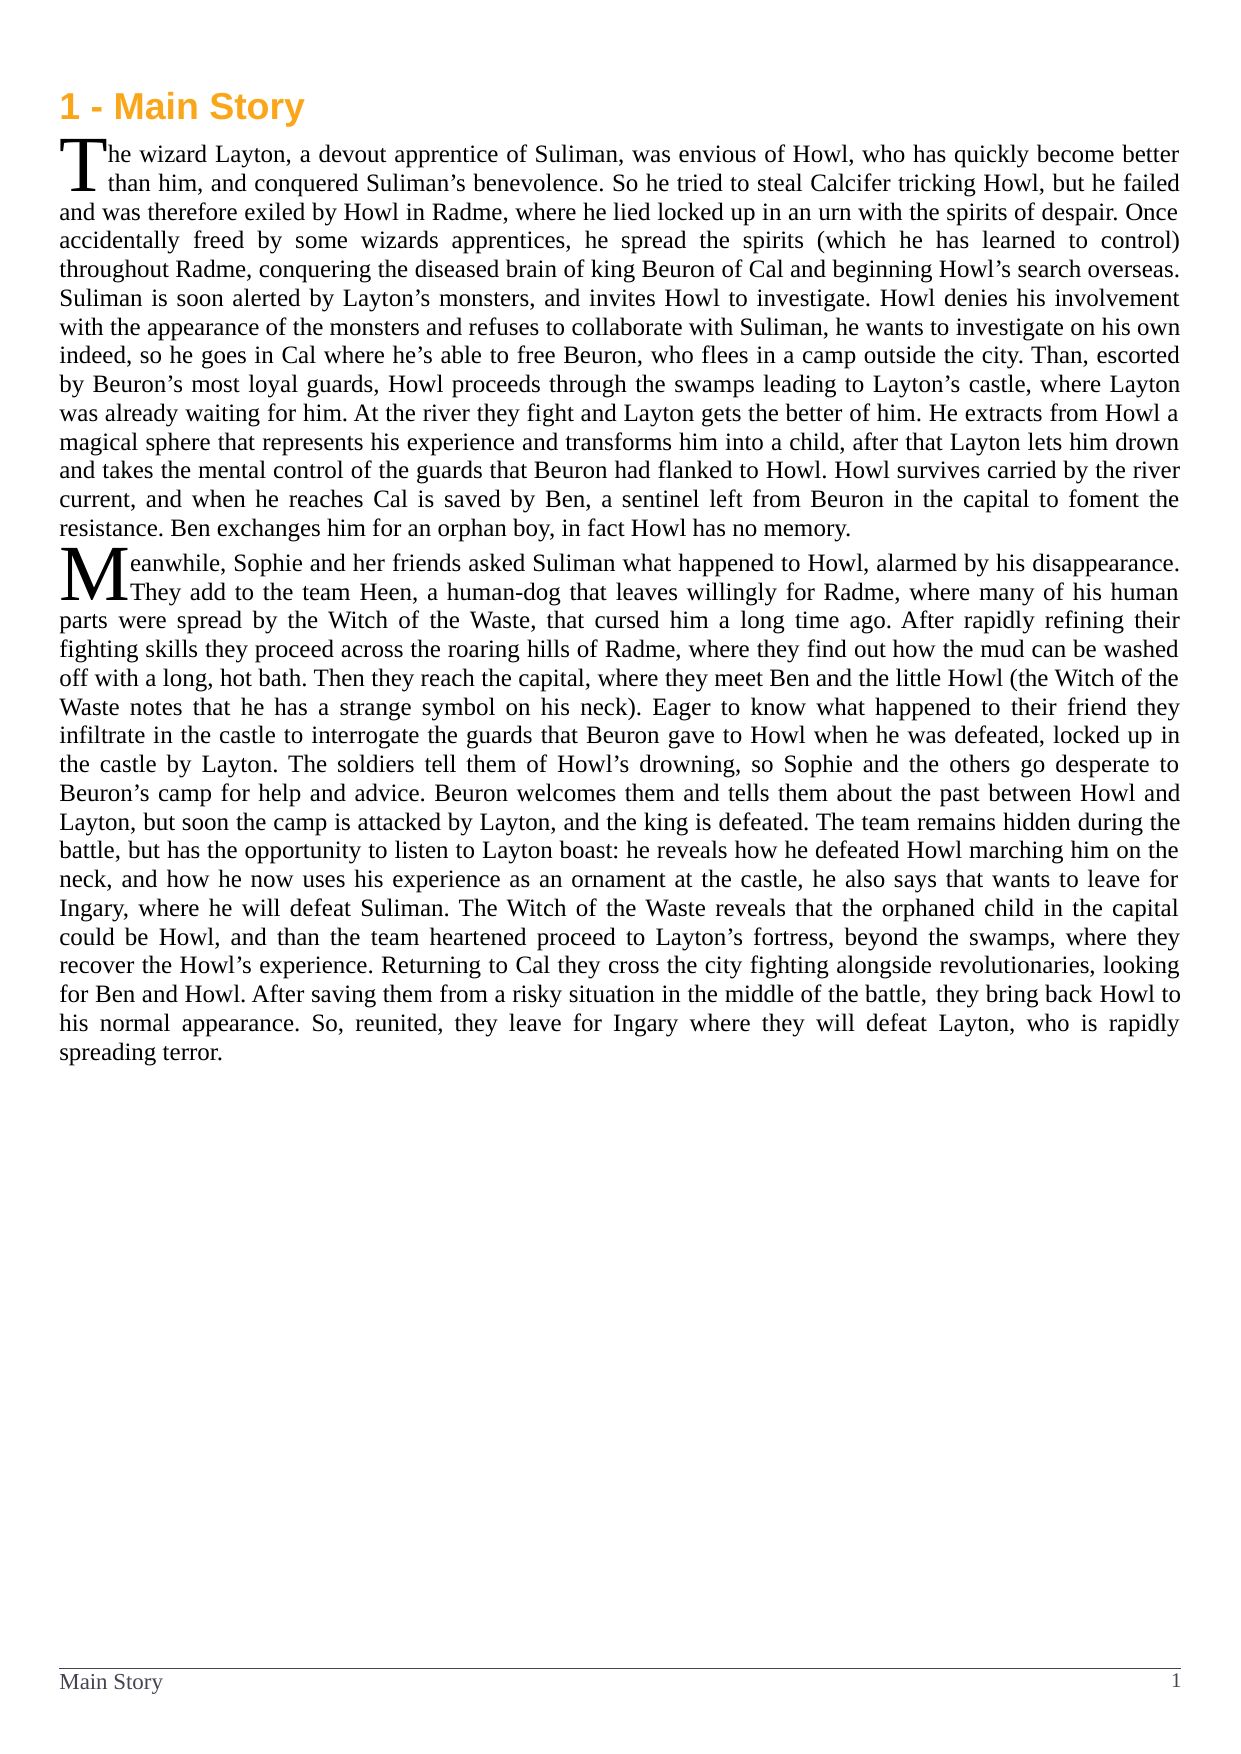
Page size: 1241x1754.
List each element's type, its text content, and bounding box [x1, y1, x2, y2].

text The wizard Layton, a devout apprentice of Suliman, was envious of Howl, who has quickly become better than him, and conquered Suliman’s benevolence. So he tried to steal Calcifer tricking Howl, but he failed and was therefore exiled by Howl in Radme, where he lied locked up in an urn with the spirits of despair. Once accidentally freed by some wizards apprentices, he spread the spirits (which he has learned to control) throughout Radme, conquering the diseased brain of king Beuron of Cal and beginning Howl’s search overseas. Suliman is soon alerted by Layton’s monsters, and invites Howl to investigate. Howl denies his involvement with the appearance of the monsters and refuses to collaborate with Suliman, he wants to investigate on his own indeed, so he goes in Cal where he’s able to free Beuron, who flees in a camp outside the city. Than, escorted by Beuron’s most loyal guards, Howl proceeds through the swamps leading to Layton’s castle, where Layton was already waiting for him. At the river they fight and Layton gets the better of him. He extracts from Howl a magical sphere that represents his experience and transforms him into a child, after that Layton lets him drown and takes the mental control of the guards that Beuron had flanked to Howl. Howl survives carried by the river current, and when he reaches Cal is saved by Ben, a sentinel left from Beuron in the capital to foment the resistance. Ben exchanges him for an orphan boy, in fact Howl has no memory. [59, 139, 1181, 542]
subtitle Main Story [59, 84, 1181, 127]
text Meanwhile, Sophie and her friends asked Suliman what happened to Howl, alarmed by his disappearance. They add to the team Heen, a human-dog that leaves willingly for Radme, where many of his human parts were spread by the Witch of the Waste, that cursed him a long time ago. After rapidly refining their fighting skills they proceed across the roaring hills of Radme, where they find out how the mud can be washed off with a long, hot bath. Then they reach the capital, where they meet Ben and the little Howl (the Witch of the Waste notes that he has a strange symbol on his neck). Eager to know what happened to their friend they infiltrate in the castle to interrogate the guards that Beuron gave to Howl when he was defeated, locked up in the castle by Layton. The soldiers tell them of Howl’s drowning, so Sophie and the others go desperate to Beuron’s camp for help and advice. Beuron welcomes them and tells them about the past between Howl and Layton, but soon the camp is attacked by Layton, and the king is defeated. The team remains hidden during the battle, but has the opportunity to listen to Layton boast: he reveals how he defeated Howl marching him on the neck, and how he now uses his experience as an ornament at the castle, he also says that wants to leave for Ingary, where he will defeat Suliman. The Witch of the Waste reveals that the orphaned child in the capital could be Howl, and than the team heartened proceed to Layton’s fortress, beyond the swamps, where they recover the Howl’s experience. Returning to Cal they cross the city fighting alongside revolutionaries, looking for Ben and Howl. After saving them from a risky situation in the middle of the battle, they bring back Howl to his normal appearance. So, reunited, they leave for Ingary where they will defeat Layton, who is rapidly spreading terror. [59, 548, 1181, 1065]
